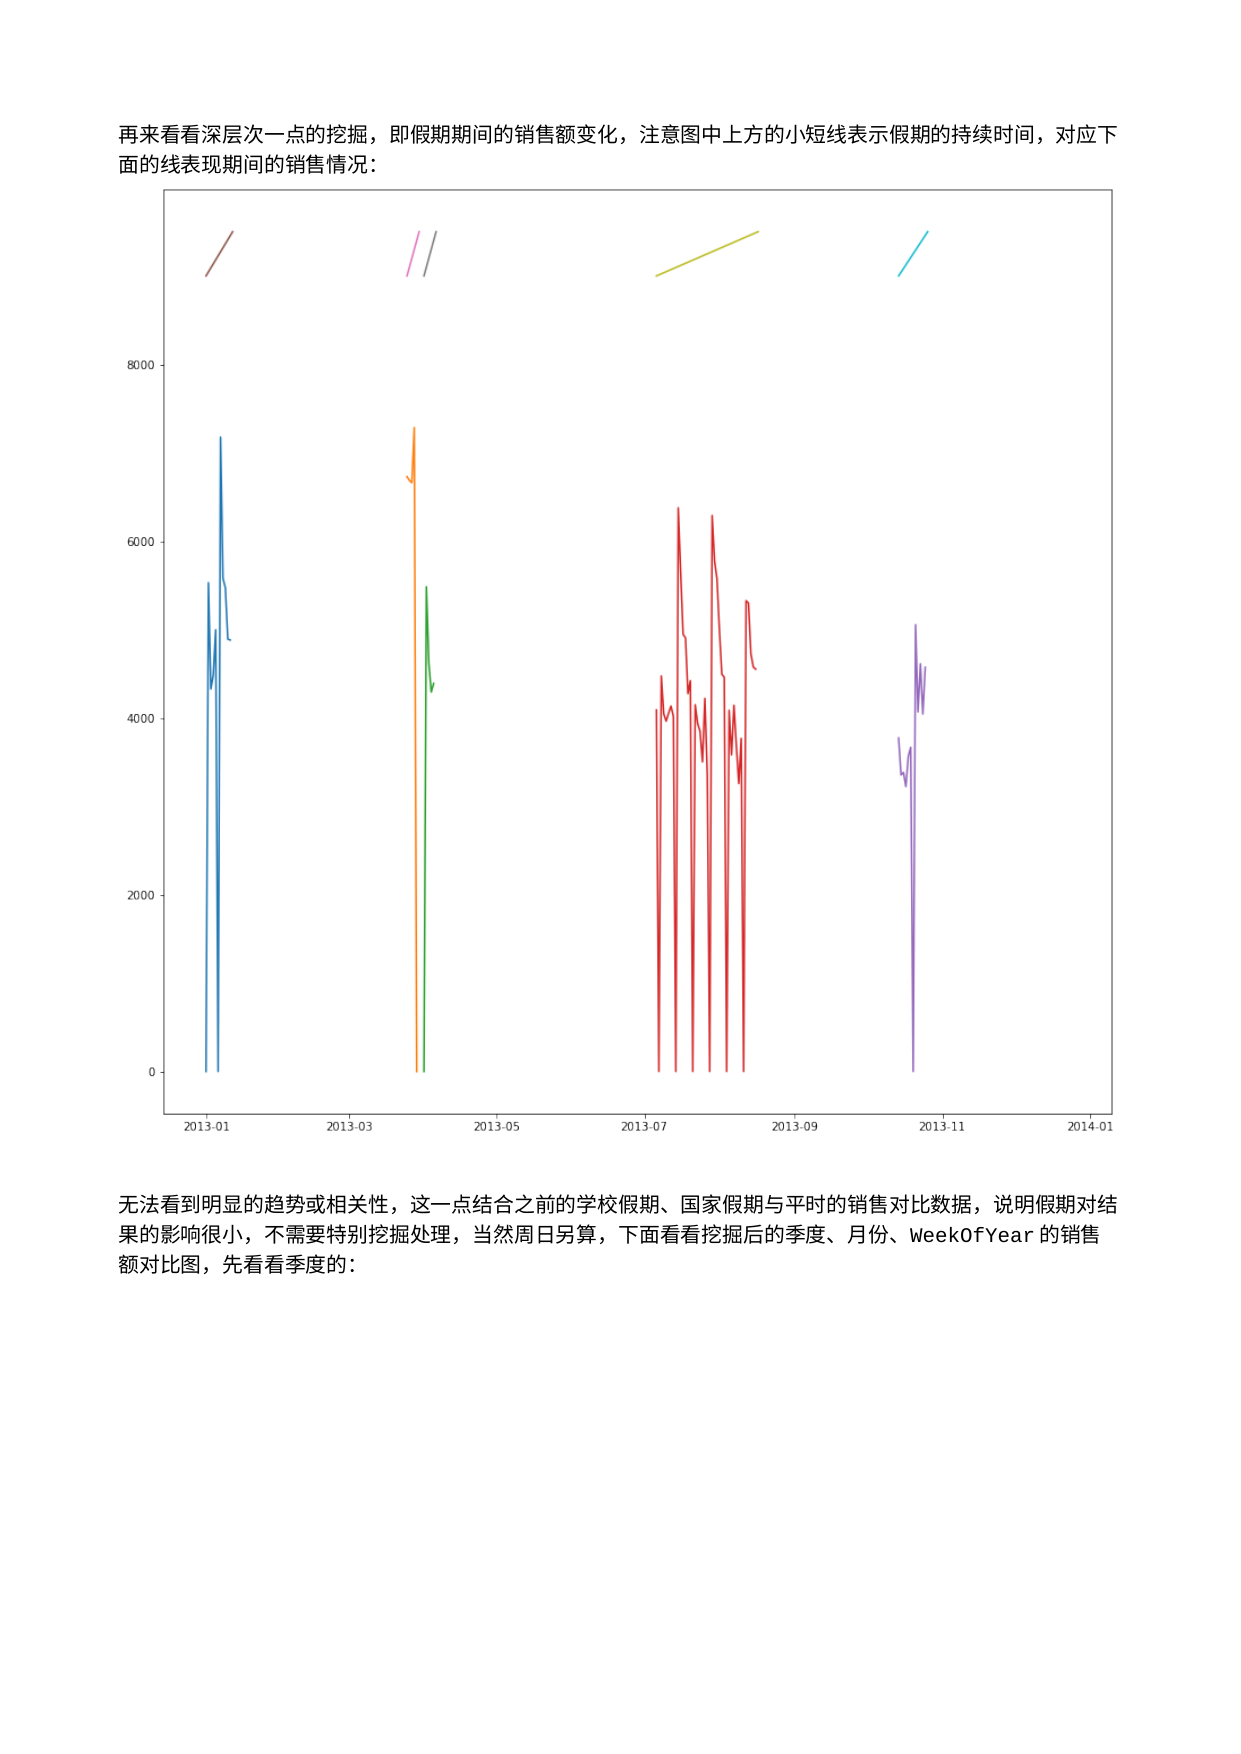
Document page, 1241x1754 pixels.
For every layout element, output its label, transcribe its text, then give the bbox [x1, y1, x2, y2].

picture [118, 178, 1123, 1141]
text 再来看看深层次一点的挖掘，即假期期间的销售额变化，注意图中上方的小短线表示假期的持续时间，对应下面的线表现期间的销售情况： [118, 118, 1122, 178]
text 无法看到明显的趋势或相关性，这一点结合之前的学校假期、国家假期与平时的销售对比数据，说明假期对结果的影响很小，不需要特别挖掘处理，当然周日另算，下面看看挖掘后的季度、月份、WeekOfYear的销售额对比图，先看看季度的： [118, 1188, 1122, 1279]
